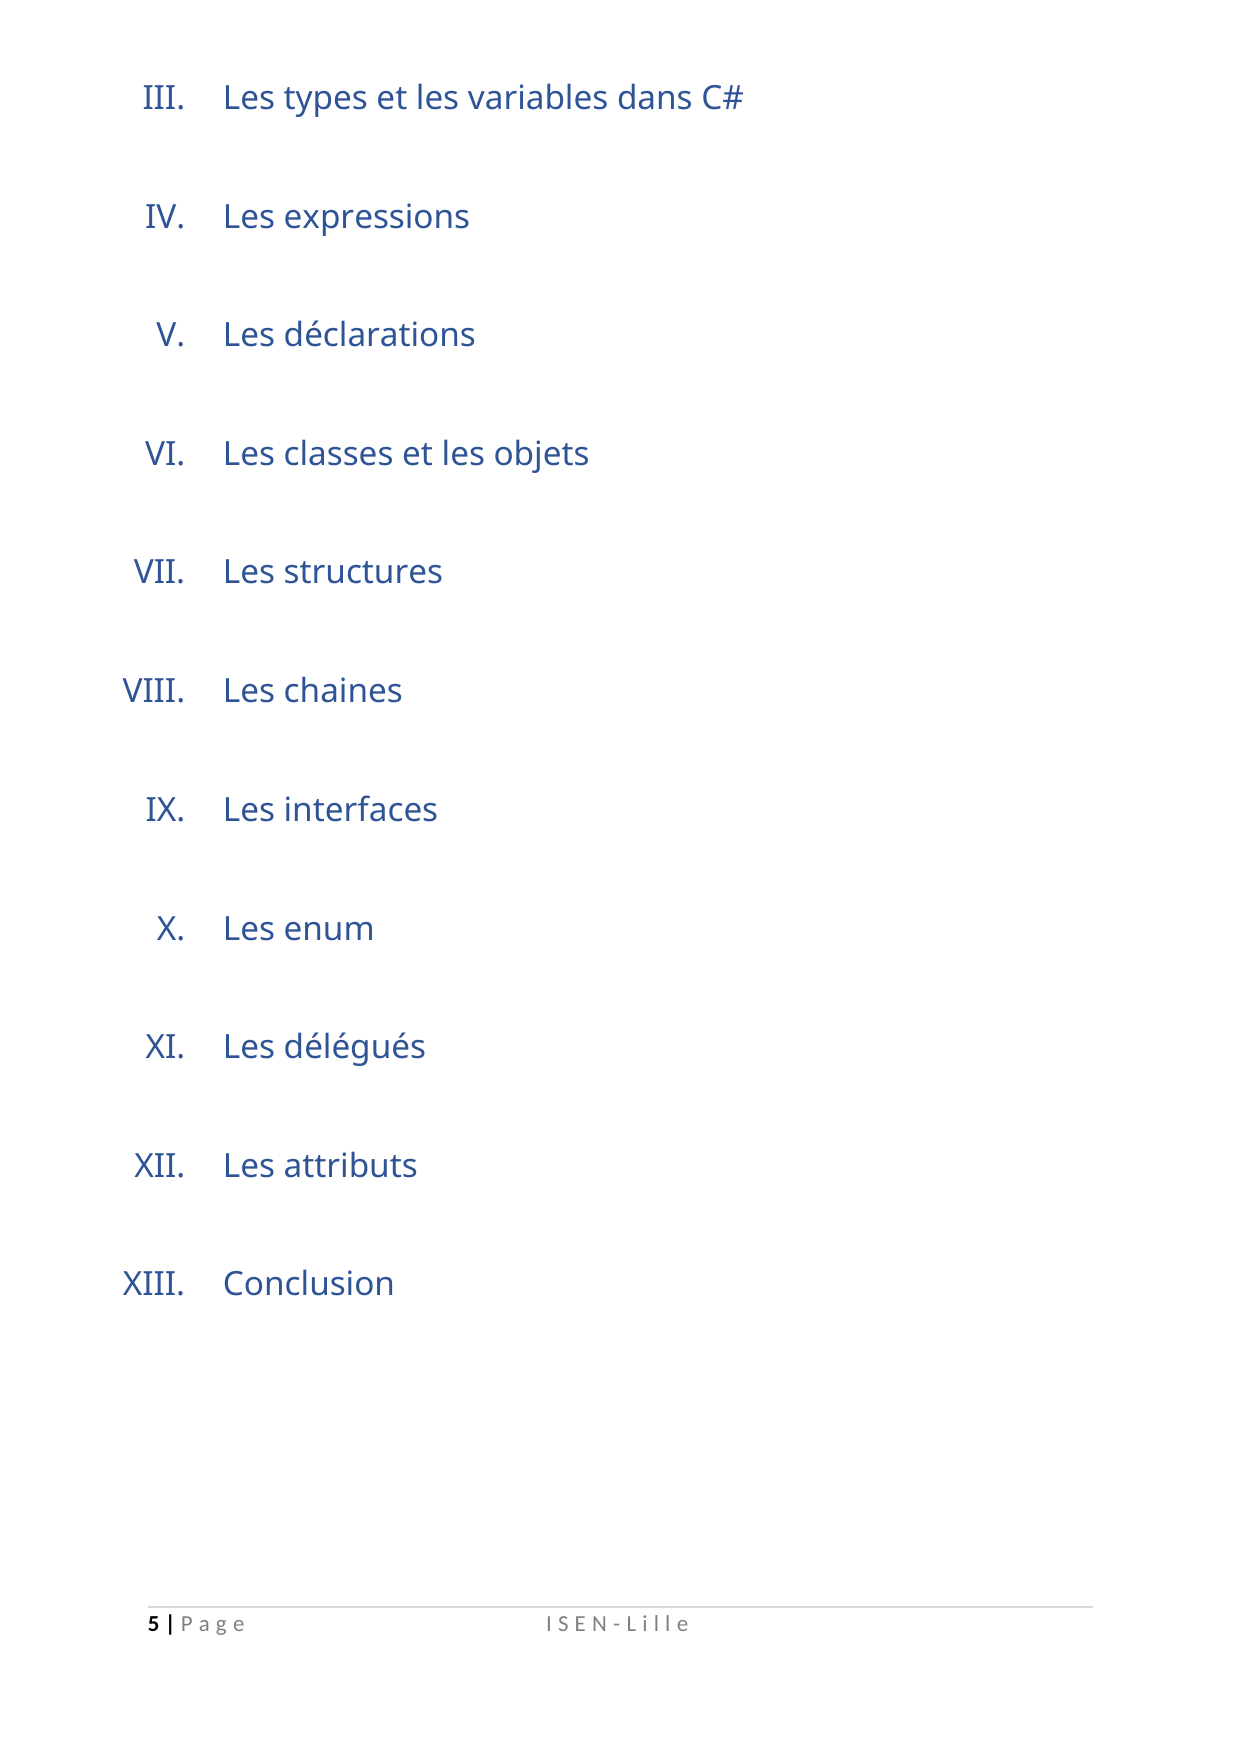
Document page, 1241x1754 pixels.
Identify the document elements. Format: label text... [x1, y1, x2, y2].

subtitle Les enum [185, 904, 1093, 950]
subtitle Conclusion [185, 1260, 1093, 1306]
subtitle Les structures [185, 548, 1093, 594]
subtitle Les expressions [185, 192, 1093, 238]
subtitle Les interfaces [185, 786, 1093, 831]
subtitle Les attributs [185, 1142, 1093, 1187]
subtitle Les chaines [185, 667, 1093, 712]
subtitle Les types et les variables dans C# [185, 74, 1093, 119]
subtitle Les délégués [185, 1023, 1093, 1068]
subtitle Les classes et les objets [185, 430, 1093, 475]
subtitle Les déclarations [185, 311, 1093, 356]
